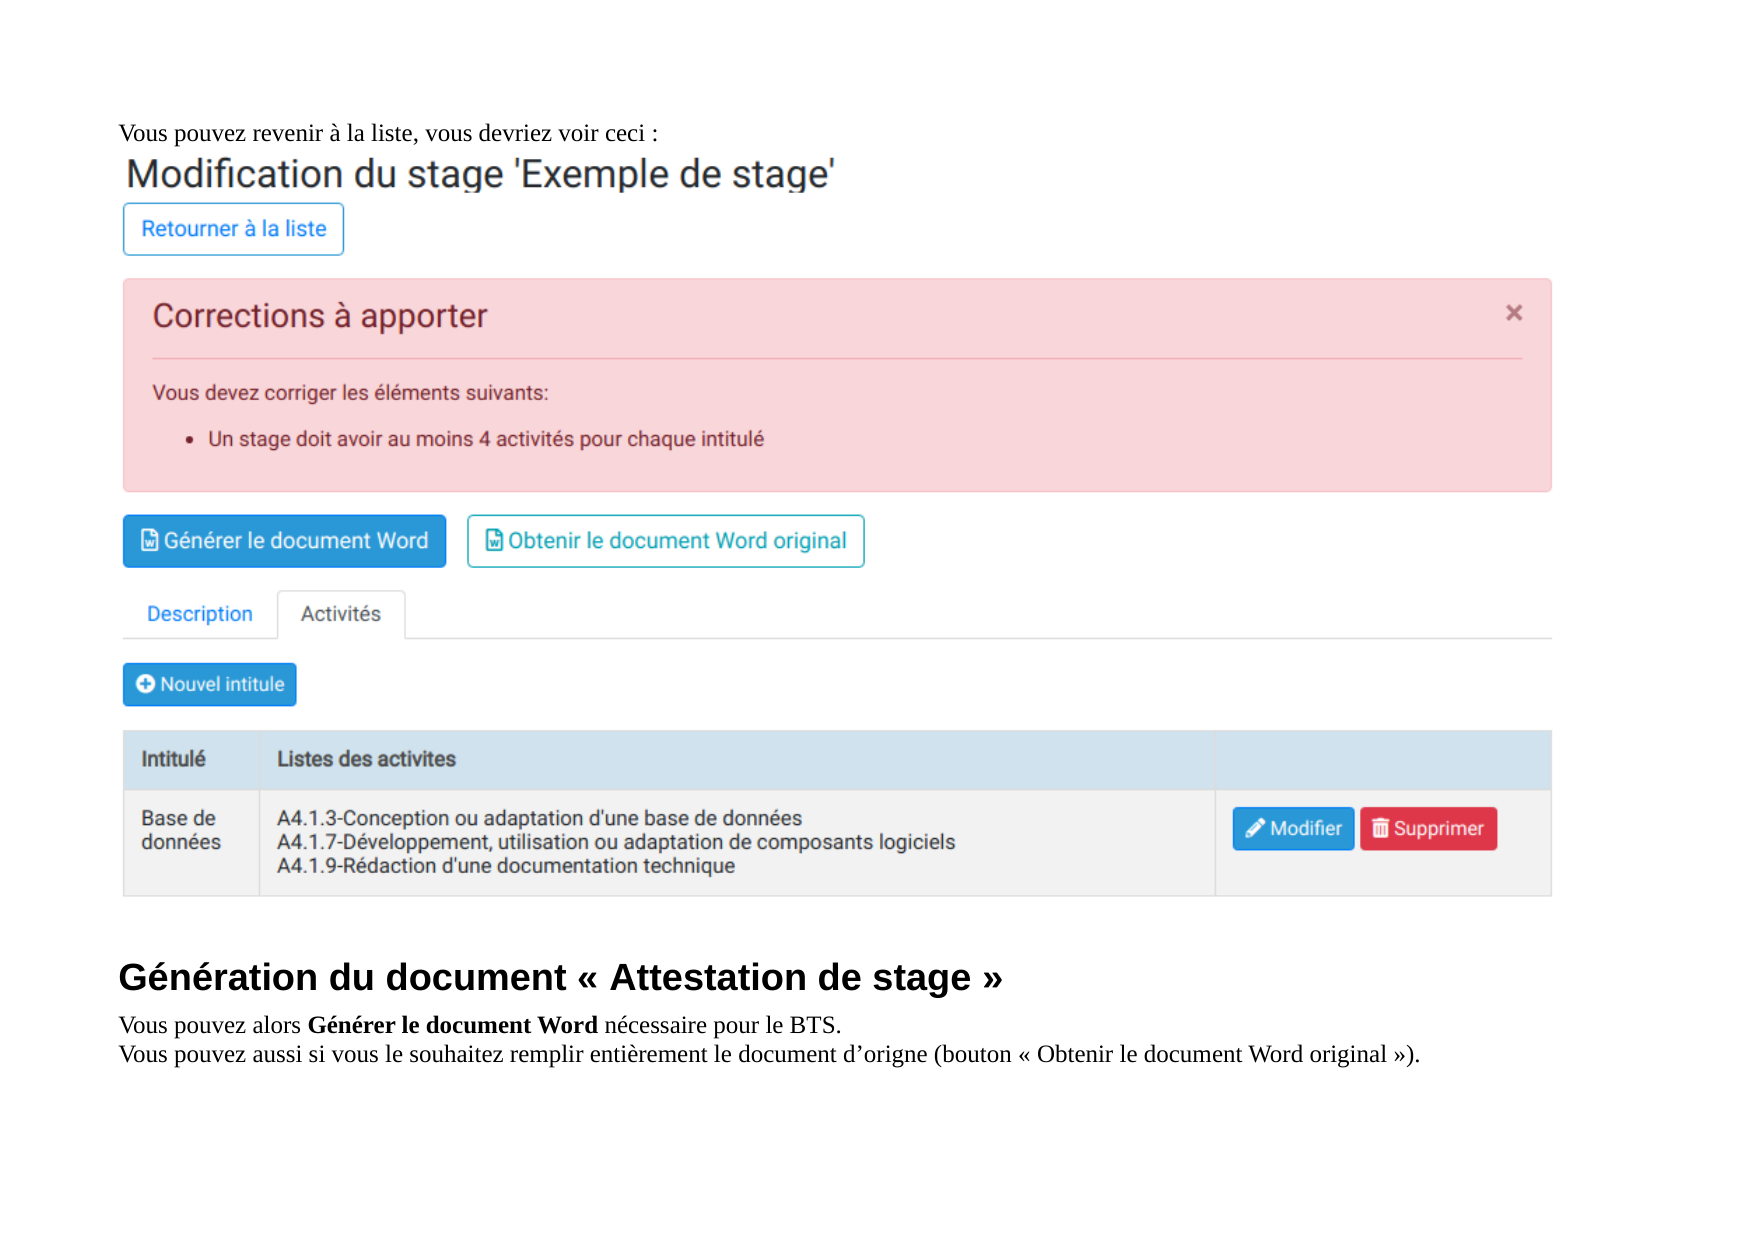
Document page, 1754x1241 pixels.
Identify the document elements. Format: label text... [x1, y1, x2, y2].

text Vous pouvez revenir à la liste, vous devriez voir ceci : [118, 118, 1636, 147]
picture [119, 151, 1562, 901]
subtitle Génération du document « Attestation de stage » [118, 954, 1636, 998]
text Vous pouvez alors Générer le document Word nécessaire pour le BTS. [118, 1010, 1636, 1039]
text Vous pouvez aussi si vous le souhaitez remplir entièrement le document d’origne (bouton « Obtenir le document Word original »). [118, 1039, 1636, 1068]
